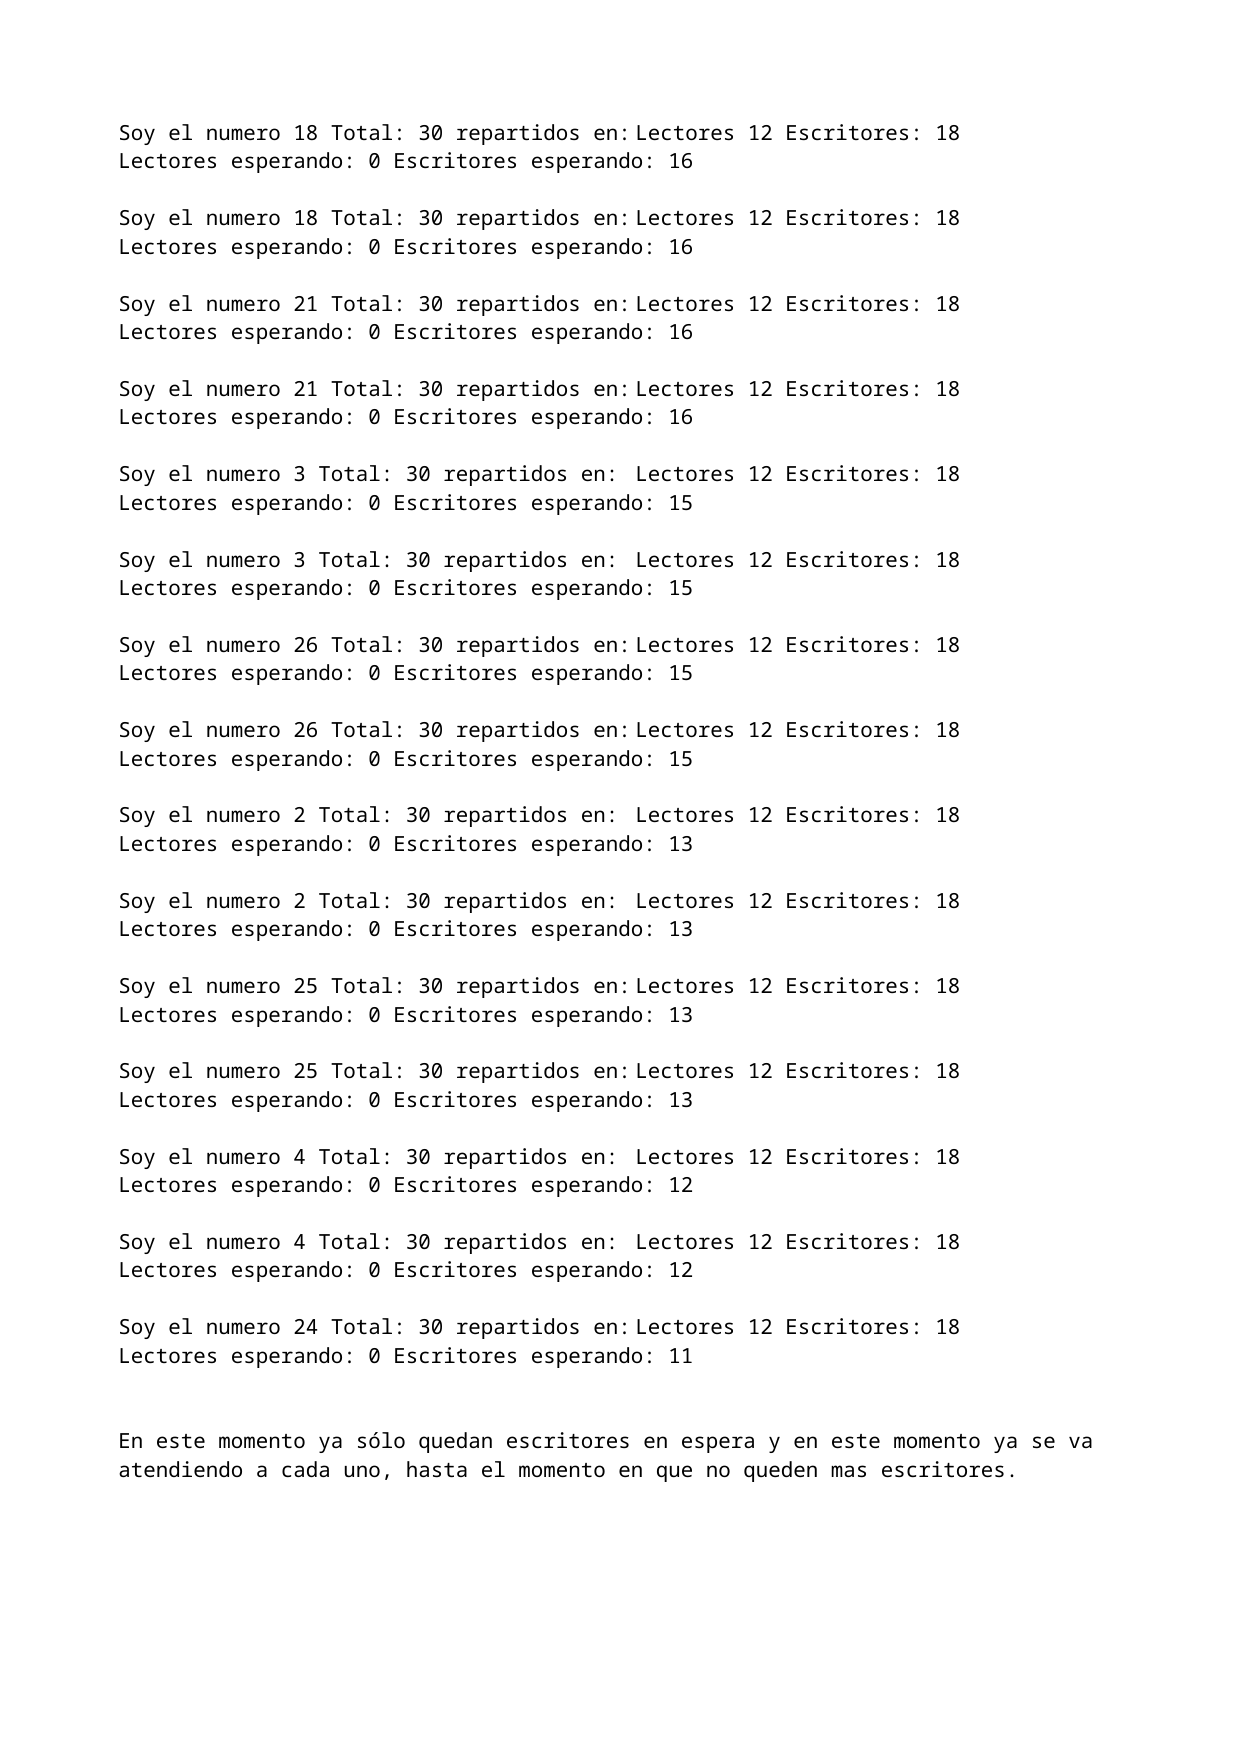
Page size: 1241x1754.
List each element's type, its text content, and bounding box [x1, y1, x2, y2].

text Lectores esperando: 0 Escritores esperando: 15 [118, 488, 1122, 516]
text Lectores esperando: 0 Escritores esperando: 12 [118, 1256, 1122, 1284]
text Soy el numero 4 Total: 30 repartidos en: Lectores 12 Escritores: 18 [118, 1142, 1122, 1170]
text Soy el numero 2 Total: 30 repartidos en: Lectores 12 Escritores: 18 [118, 801, 1122, 829]
text Lectores esperando: 0 Escritores esperando: 15 [118, 744, 1122, 772]
text Lectores esperando: 0 Escritores esperando: 12 [118, 1170, 1122, 1199]
text Soy el numero 26 Total: 30 repartidos en: Lectores 12 Escritores: 18 [118, 630, 1122, 658]
text Soy el numero 2 Total: 30 repartidos en: Lectores 12 Escritores: 18 [118, 886, 1122, 914]
text Soy el numero 4 Total: 30 repartidos en: Lectores 12 Escritores: 18 [118, 1227, 1122, 1256]
text Lectores esperando: 0 Escritores esperando: 16 [118, 317, 1122, 346]
text Soy el numero 18 Total: 30 repartidos en: Lectores 12 Escritores: 18 [118, 203, 1122, 232]
text Lectores esperando: 0 Escritores esperando: 16 [118, 147, 1122, 175]
text Lectores esperando: 0 Escritores esperando: 13 [118, 914, 1122, 943]
text Lectores esperando: 0 Escritores esperando: 13 [118, 1085, 1122, 1113]
text En este momento ya sólo quedan escritores en espera y en este momento ya se va atendiendo a cada uno, hasta el momento en que no queden mas escritores. [118, 1426, 1122, 1483]
text Soy el numero 25 Total: 30 repartidos en: Lectores 12 Escritores: 18 [118, 1057, 1122, 1085]
text Soy el numero 18 Total: 30 repartidos en: Lectores 12 Escritores: 18 [118, 118, 1122, 147]
text Soy el numero 21 Total: 30 repartidos en: Lectores 12 Escritores: 18 [118, 374, 1122, 402]
text Soy el numero 3 Total: 30 repartidos en: Lectores 12 Escritores: 18 [118, 545, 1122, 573]
text Soy el numero 26 Total: 30 repartidos en: Lectores 12 Escritores: 18 [118, 715, 1122, 744]
text Lectores esperando: 0 Escritores esperando: 16 [118, 232, 1122, 260]
text Lectores esperando: 0 Escritores esperando: 11 [118, 1341, 1122, 1369]
text Lectores esperando: 0 Escritores esperando: 13 [118, 1000, 1122, 1028]
text Lectores esperando: 0 Escritores esperando: 15 [118, 573, 1122, 602]
text Lectores esperando: 0 Escritores esperando: 15 [118, 658, 1122, 687]
text Soy el numero 25 Total: 30 repartidos en: Lectores 12 Escritores: 18 [118, 971, 1122, 1000]
text Soy el numero 24 Total: 30 repartidos en: Lectores 12 Escritores: 18 [118, 1312, 1122, 1341]
text Lectores esperando: 0 Escritores esperando: 16 [118, 402, 1122, 431]
text Soy el numero 21 Total: 30 repartidos en: Lectores 12 Escritores: 18 [118, 289, 1122, 317]
text Soy el numero 3 Total: 30 repartidos en: Lectores 12 Escritores: 18 [118, 459, 1122, 488]
text Lectores esperando: 0 Escritores esperando: 13 [118, 829, 1122, 857]
